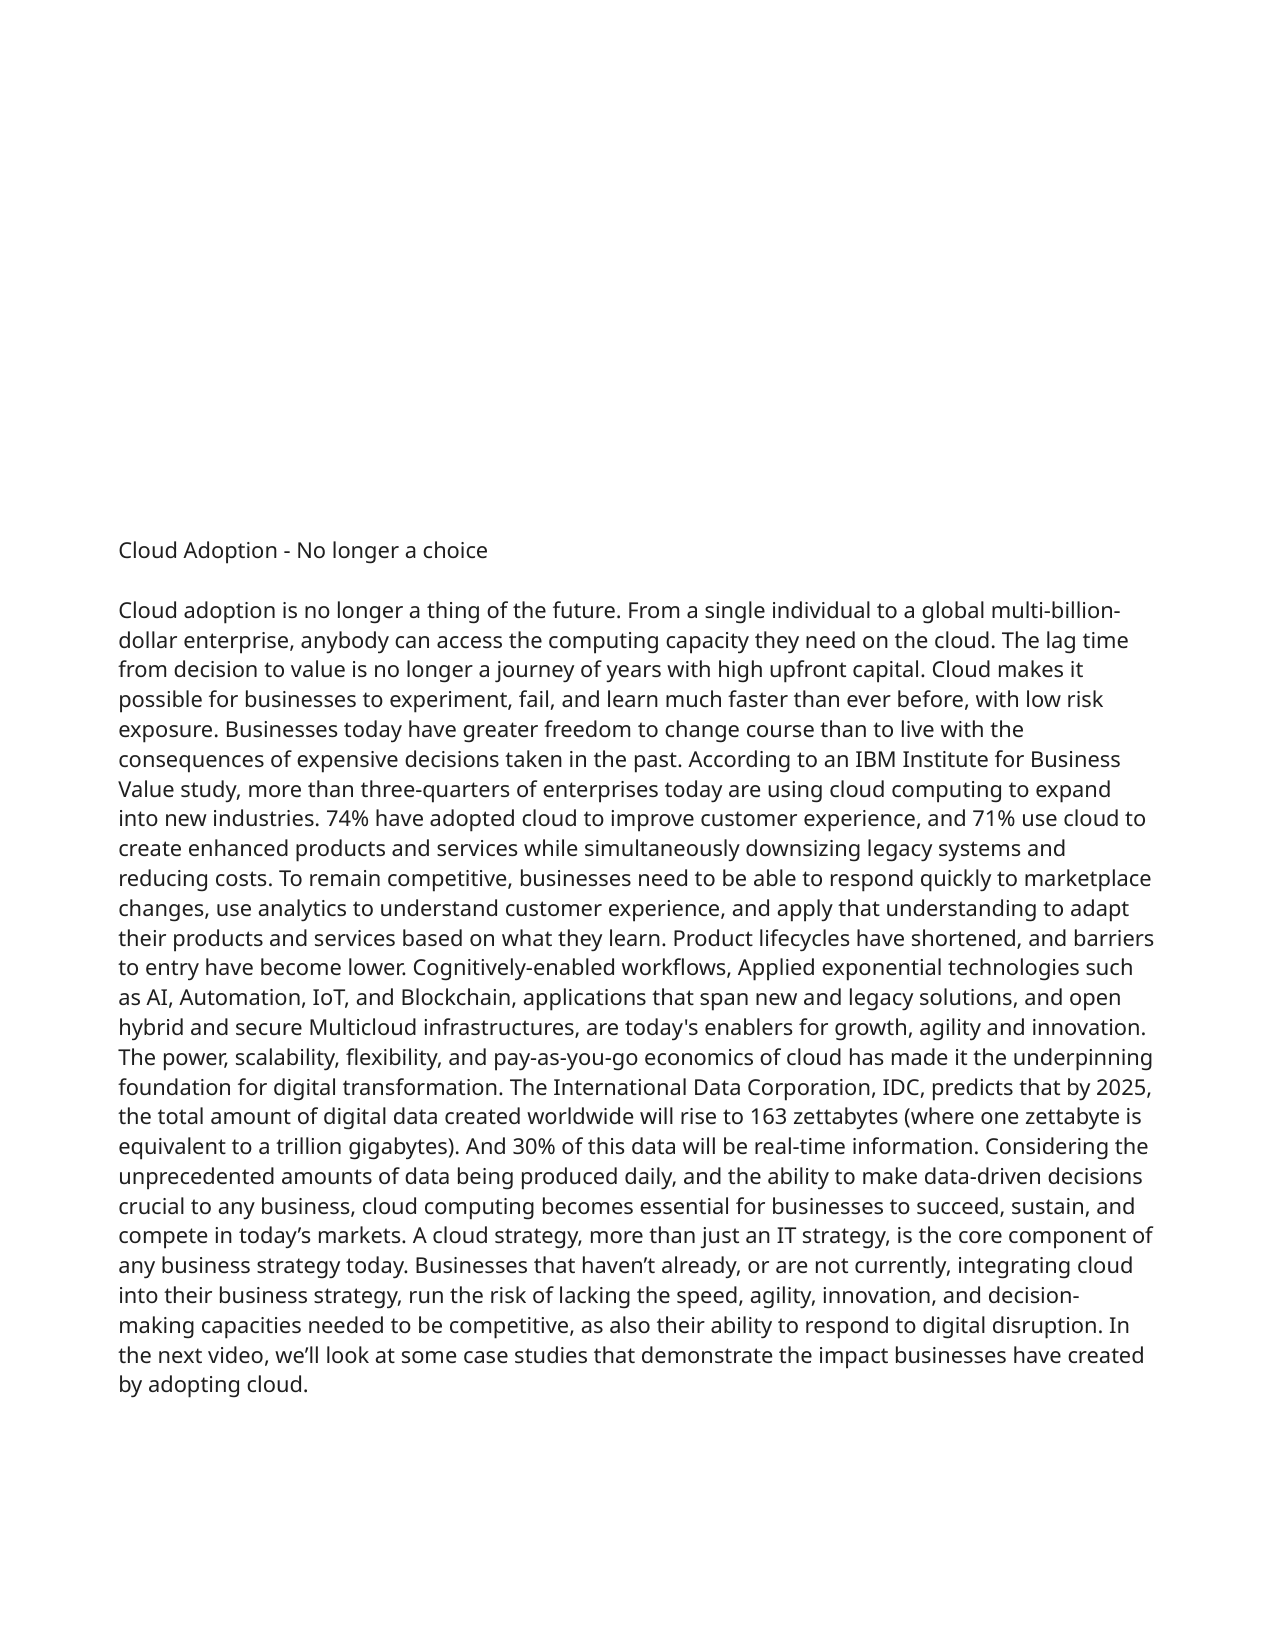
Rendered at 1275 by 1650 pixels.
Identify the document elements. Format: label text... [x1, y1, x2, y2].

text Cloud Adoption - No longer a choice [118, 535, 1157, 565]
text Cloud adoption is no longer a thing of the future. From a single individual to a global multi-billion-dollar enterprise, anybody can access the computing capacity they need on the cloud. The lag time from decision to value is no longer a journey of years with high upfront capital. Cloud makes it possible for businesses to experiment, fail, and learn much faster than ever before, with low risk exposure. Businesses today have greater freedom to change course than to live with the consequences of expensive decisions taken in the past. According to an IBM Institute for Business Value study, more than three-quarters of enterprises today are using cloud computing to expand into new industries. 74% have adopted cloud to improve customer experience, and 71% use cloud to create enhanced products and services while simultaneously downsizing legacy systems and reducing costs. To remain competitive, businesses need to be able to respond quickly to marketplace changes, use analytics to understand customer experience, and apply that understanding to adapt their products and services based on what they learn. Product lifecycles have shortened, and barriers to entry have become lower. Cognitively-enabled workflows, Applied exponential technologies such as AI, Automation, IoT, and Blockchain, applications that span new and legacy solutions, and open hybrid and secure Multicloud infrastructures, are today's enablers for growth, agility and innovation. The power, scalability, flexibility, and pay-as-you-go economics of cloud has made it the underpinning foundation for digital transformation. The International Data Corporation, IDC, predicts that by 2025, the total amount of digital data created worldwide will rise to 163 zettabytes (where one zettabyte is equivalent to a trillion gigabytes). And 30% of this data will be real-time information. Considering the unprecedented amounts of data being produced daily, and the ability to make data-driven decisions crucial to any business, cloud computing becomes essential for businesses to succeed, sustain, and compete in today’s markets. A cloud strategy, more than just an IT strategy, is the core component of any business strategy today. Businesses that haven’t already, or are not currently, integrating cloud into their business strategy, run the risk of lacking the speed, agility, innovation, and decision-making capacities needed to be competitive, as also their ability to respond to digital disruption. In the next video, we’ll look at some case studies that demonstrate the impact businesses have created by adopting cloud. [118, 595, 1157, 1399]
